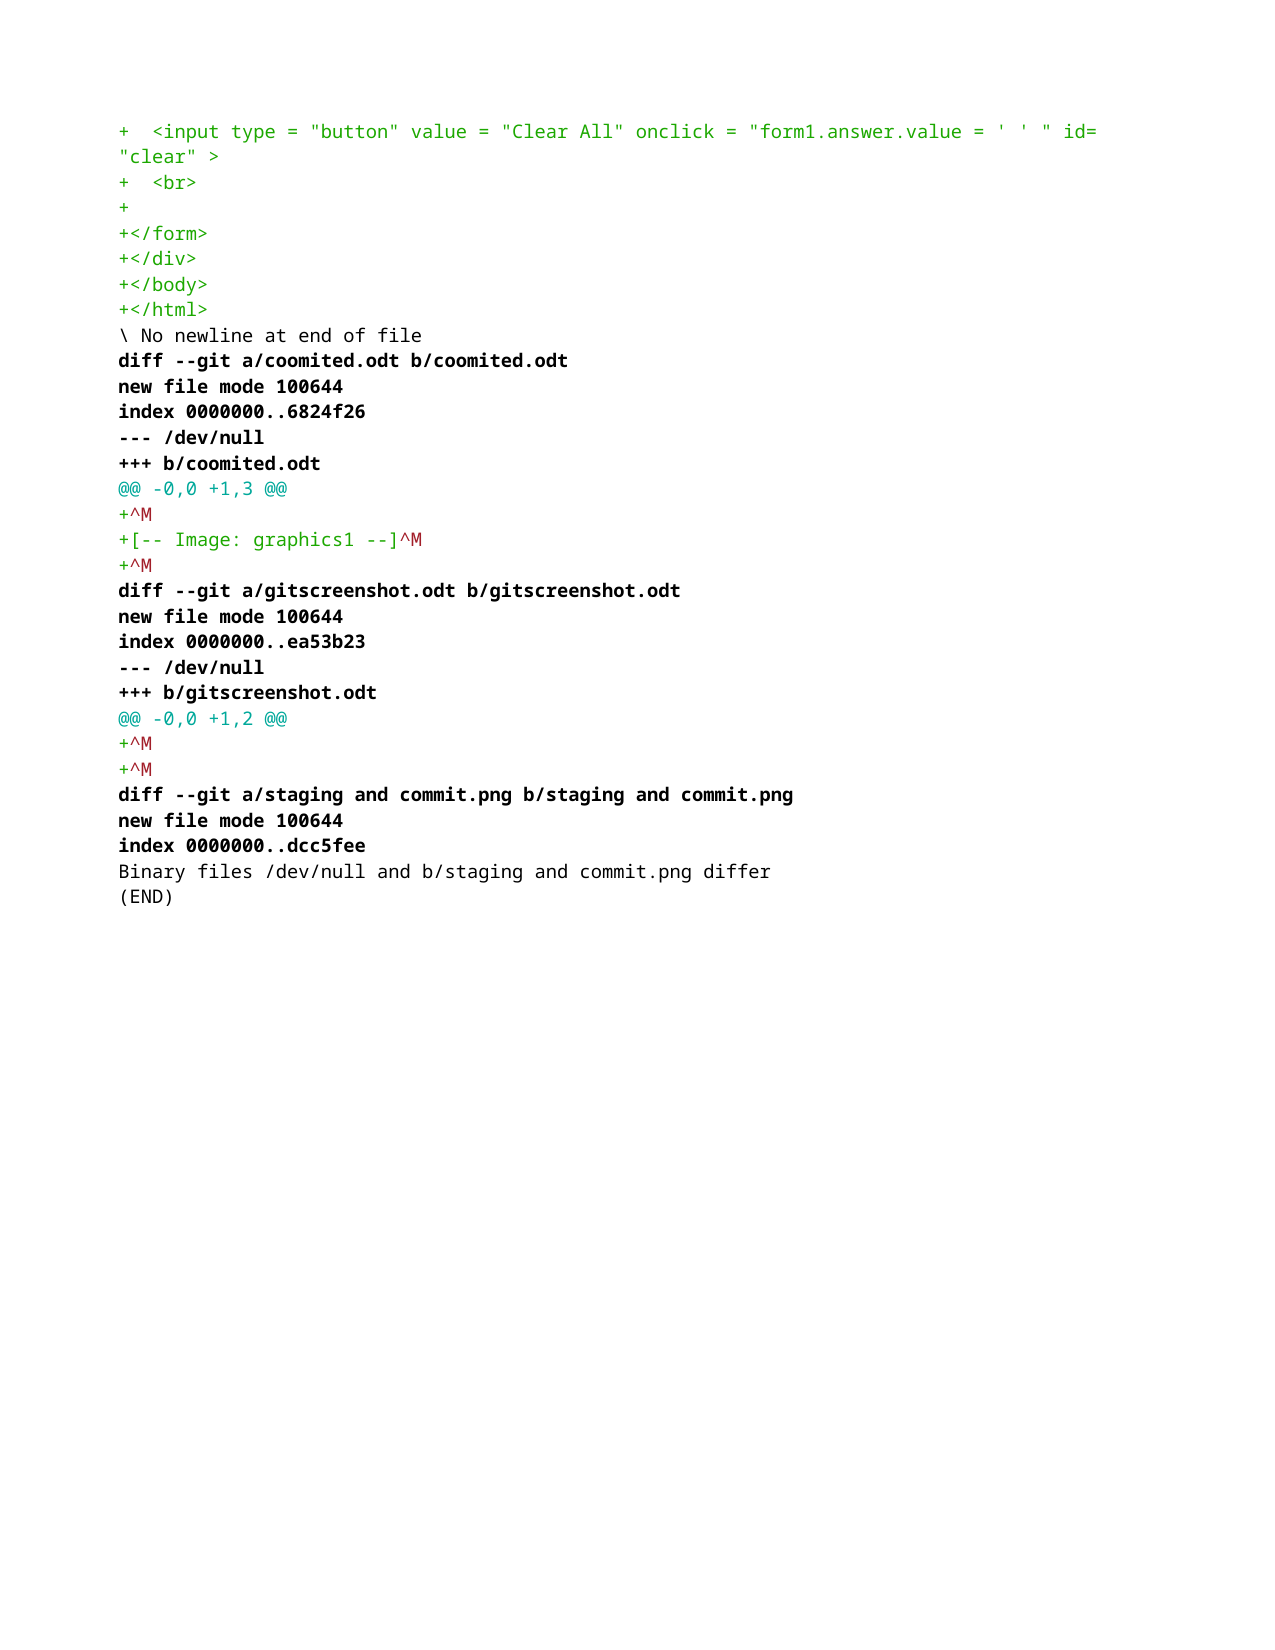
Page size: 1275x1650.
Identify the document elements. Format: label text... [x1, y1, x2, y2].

text diff --git a/gitscreenshot.odt b/gitscreenshot.odt [118, 577, 1157, 603]
text +[-- Image: graphics1 --]^M [118, 526, 1157, 552]
text new file mode 100644 [118, 603, 1157, 628]
text (END) [118, 884, 1157, 909]
text diff --git a/coomited.odt b/coomited.odt [118, 348, 1157, 373]
text index 0000000..dcc5fee [118, 833, 1157, 858]
text index 0000000..ea53b23 [118, 628, 1157, 654]
text +</form> [118, 220, 1157, 246]
text --- /dev/null [118, 424, 1157, 450]
text +++ b/coomited.odt [118, 450, 1157, 475]
text index 0000000..6824f26 [118, 399, 1157, 424]
text +^M [118, 756, 1157, 782]
text --- /dev/null [118, 654, 1157, 679]
text \ No newline at end of file [118, 322, 1157, 348]
text + <input type = "button" value = "Clear All" onclick = "form1.answer.value = ' ' " id= "clear" > [118, 118, 1157, 169]
text +^M [118, 552, 1157, 577]
text +</html> [118, 297, 1157, 322]
text diff --git a/staging and commit.png b/staging and commit.png [118, 782, 1157, 807]
text +^M [118, 501, 1157, 526]
text Binary files /dev/null and b/staging and commit.png differ [118, 858, 1157, 884]
text @@ -0,0 +1,3 @@ [118, 475, 1157, 501]
text +++ b/gitscreenshot.odt [118, 679, 1157, 705]
text new file mode 100644 [118, 807, 1157, 833]
text + [118, 195, 1157, 220]
text +</body> [118, 271, 1157, 297]
text new file mode 100644 [118, 373, 1157, 399]
text +</div> [118, 246, 1157, 271]
text + <br> [118, 169, 1157, 195]
text +^M [118, 731, 1157, 756]
text @@ -0,0 +1,2 @@ [118, 705, 1157, 731]
